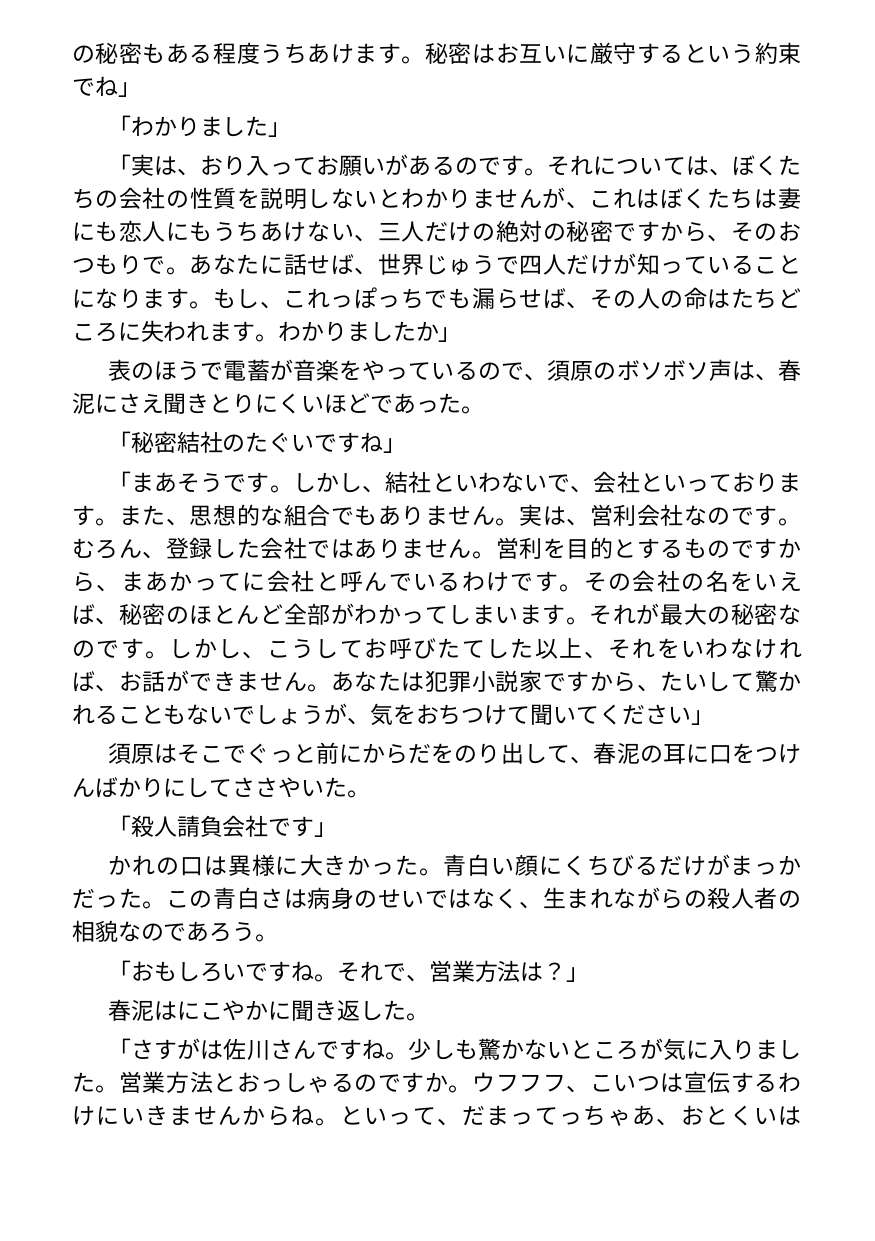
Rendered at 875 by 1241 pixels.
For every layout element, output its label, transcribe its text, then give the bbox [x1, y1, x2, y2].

text 須原はそこでぐっと前にからだをのり出して、春泥の耳に口をつけんばかりにしてささやいた。 [72, 736, 802, 803]
text 「まあそうです。しかし、結社といわないで、会社といっております。また、思想的な組合でもありません。実は、営利会社なのです。むろん、登録した会社ではありません。営利を目的とするものですから、まあかってに会社と呼んでいるわけです。その会社の名をいえば、秘密のほとんど全部がわかってしまいます。それが最大の秘密なのです。しかし、こうしてお呼びたてした以上、それをいわなければ、お話ができません。あなたは犯罪小説家ですから、たいして驚かれることもないでしょうが、気をおちつけて聞いてください」 [72, 464, 802, 730]
text 表のほうで電蓄が音楽をやっているので、須原のボソボソ声は、春泥にさえ聞きとりにくいほどであった。 [72, 353, 802, 419]
text の秘密もある程度うちあけます。秘密はお互いに厳守するという約束でね」 [72, 36, 802, 102]
text 「さすがは佐川さんですね。少しも驚かないところが気に入りました。営業方法とおっしゃるのですか。ウフフフ、こいつは宣伝するわけにいきませんからね。といって、だまってっちゃあ、おとくいは [72, 1032, 802, 1131]
text 「秘密結社のたぐいですね」 [72, 425, 802, 458]
text 「実は、おり入ってお願いがあるのです。それについては、ぼくたちの会社の性質を説明しないとわかりませんが、これはぼくたちは妻にも恋人にもうちあけない、三人だけの絶対の秘密ですから、そのおつもりで。あなたに話せば、世界じゅうで四人だけが知っていることになります。もし、これっぽっちでも漏らせば、その人の命はたちどころに失われます。わかりましたか」 [72, 148, 802, 347]
text 「おもしろいですね。それで、営業方法は？」 [72, 953, 802, 987]
text かれの口は異様に大きかった。青白い顔にくちびるだけがまっかだった。この青白さは病身のせいではなく、生まれながらの殺人者の相貌なのであろう。 [72, 848, 802, 947]
text 「殺人請負会社です」 [72, 809, 802, 842]
text 春泥はにこやかに聞き返した。 [72, 993, 802, 1026]
text 「わかりました」 [72, 108, 802, 142]
